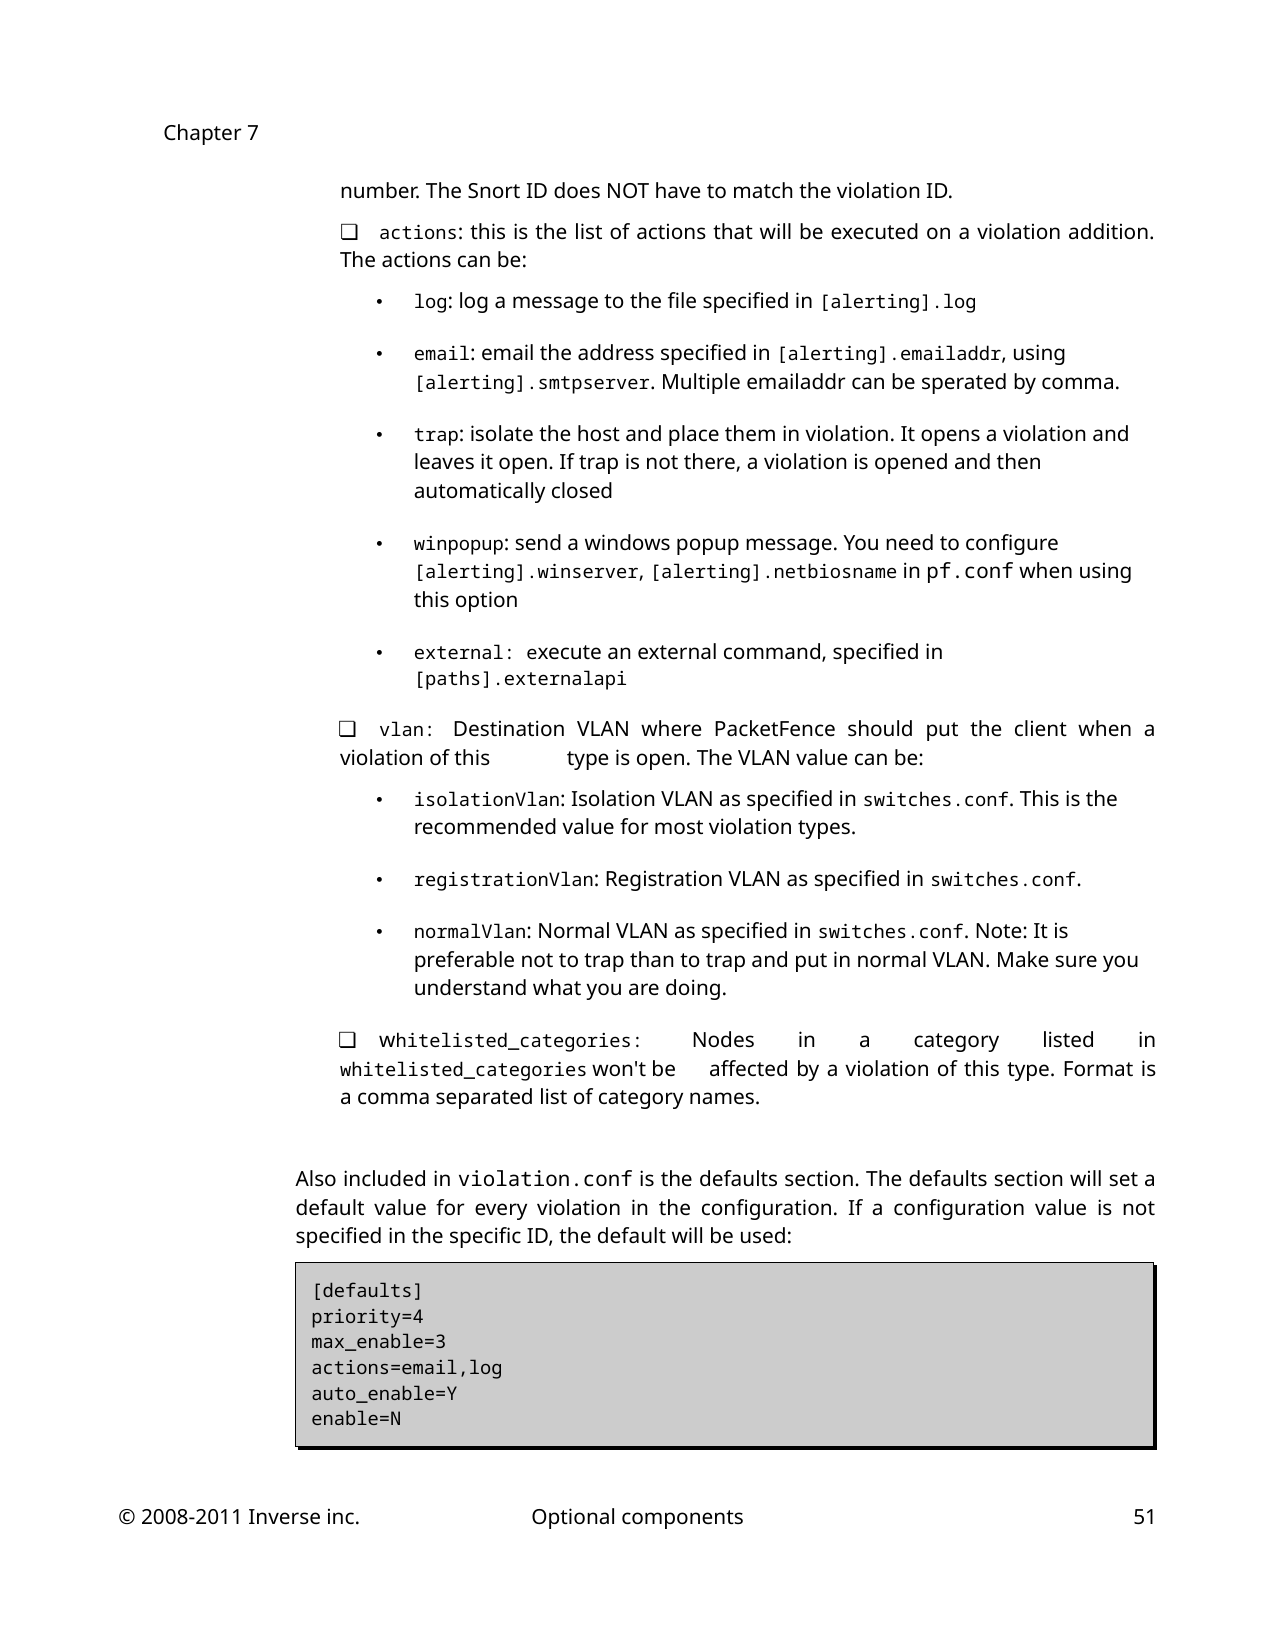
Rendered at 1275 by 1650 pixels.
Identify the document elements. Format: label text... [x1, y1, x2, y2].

list trap: isolate the host and place them in violation. It opens a violation and leaves it open. If trap is not there, a violation is opened and then automatically closed [376, 419, 1157, 504]
list ❏ actions: this is the list of actions that will be executed on a violation addition. The actions can be: [340, 217, 1157, 274]
list number. The Snort ID does NOT have to match the violation ID. [340, 176, 1157, 204]
list winpopup: send a windows popup message. You need to configure [alerting].winserver, [alerting].netbiosname in pf.conf when using this option [376, 528, 1157, 613]
list external: execute an external command, specified in [paths].externalapi [376, 637, 1157, 691]
list normalVlan: Normal VLAN as specified in switches.conf. Note: It is preferable not to trap than to trap and put in normal VLAN. Make sure you understand what you are doing. [376, 916, 1157, 1002]
text Also included in violation.conf is the defaults section. The defaults section will set a default value for every violation in the configuration. If a configuration value is not specified in the specific ID, the default will be used: [295, 1164, 1157, 1249]
list registrationVlan: Registration VLAN as specified in switches.conf. [376, 864, 1157, 893]
list ❏ whitelisted_categories: Nodes in a category listed in whitelisted_categories won't be affected by a violation of this type. Format is a comma separated list of category names. [338, 1025, 1157, 1111]
text [defaults] priority=4 max_enable=3 actions=email,log auto_enable=Y enable=N [296, 1263, 1153, 1446]
list email: email the address specified in [alerting].emailaddr, using [alerting].smtpserver. Multiple emailaddr can be sperated by comma. [376, 338, 1157, 395]
list ❏ vlan: Destination VLAN where PacketFence should put the client when a violation of this type is open. The VLAN value can be: [338, 714, 1157, 771]
list log: log a message to the file specified in [alerting].log [376, 286, 1157, 315]
list isolationVlan: Isolation VLAN as specified in switches.conf. This is the recommended value for most violation types. [376, 784, 1157, 841]
